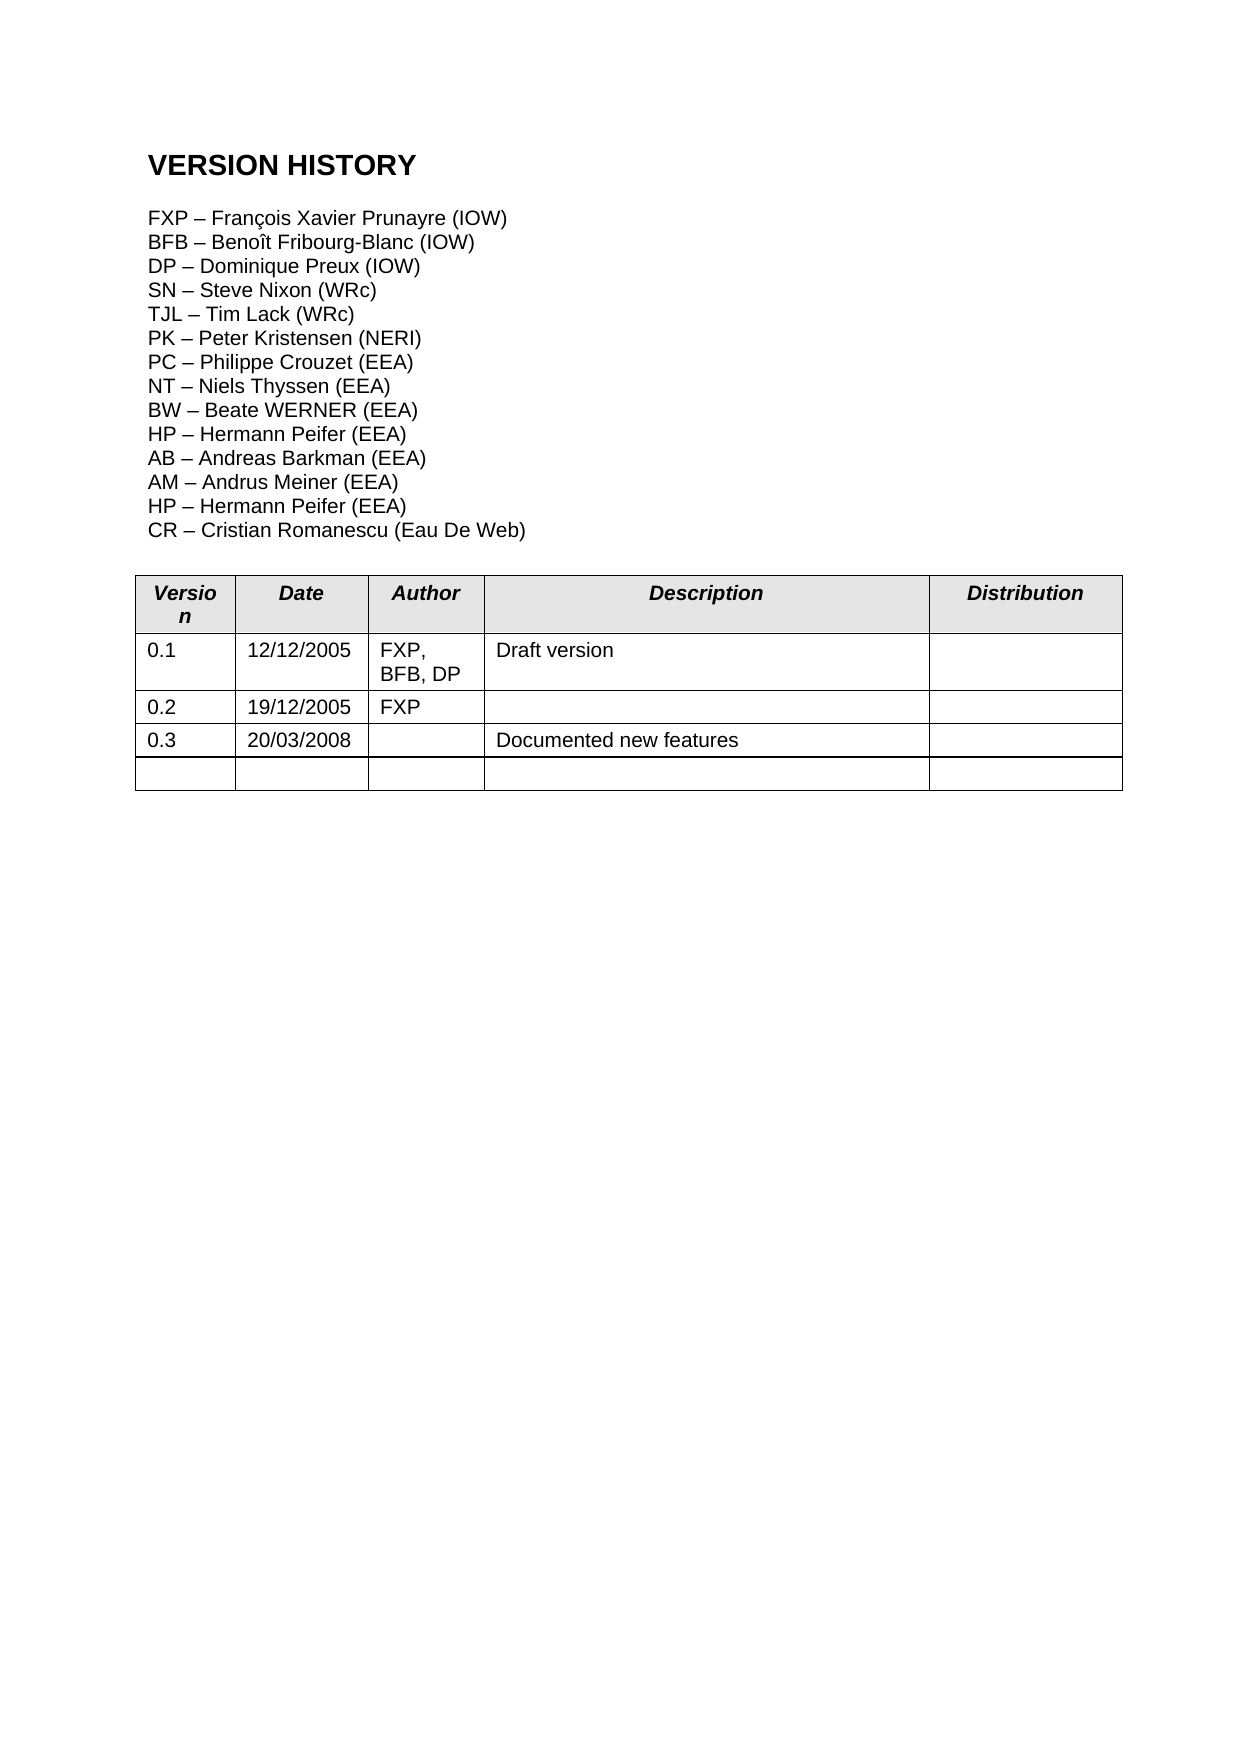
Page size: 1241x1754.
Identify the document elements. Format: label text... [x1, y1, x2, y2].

table_cell [930, 758, 1122, 790]
text TJL – Tim Lack (WRc) [148, 302, 1092, 326]
table_cell [236, 758, 368, 790]
table_cell [930, 634, 1122, 690]
table_cell [136, 758, 235, 790]
table_cell [930, 724, 1122, 756]
table_cell Draft version [485, 634, 929, 690]
table_cell [369, 724, 484, 756]
text Version History [148, 148, 1092, 181]
text PK – Peter Kristensen (NERI) [148, 326, 1092, 350]
table_cell [485, 691, 929, 723]
table_header Distribution [930, 576, 1122, 632]
text NT – Niels Thyssen (EEA) [148, 374, 1092, 398]
table_cell FXP, BFB, DP [369, 634, 484, 690]
table_cell 0.1 [136, 634, 235, 690]
text HP – Hermann Peifer (EEA) [148, 494, 1092, 518]
text SN – Steve Nixon (WRc) [148, 278, 1092, 302]
table_cell [485, 758, 929, 790]
text AM – Andrus Meiner (EEA) [148, 470, 1092, 494]
table_header Date [236, 576, 368, 632]
text BFB – Benoît Fribourg-Blanc (IOW) [148, 230, 1092, 254]
text FXP – François Xavier Prunayre (IOW) [148, 206, 1092, 230]
table_cell 19/12/2005 [236, 691, 368, 723]
table_cell FXP [369, 691, 484, 723]
table_header Author [369, 576, 484, 632]
text HP – Hermann Peifer (EEA) [148, 422, 1092, 446]
table_cell [369, 758, 484, 790]
text DP – Dominique Preux (IOW) [148, 254, 1092, 278]
table_cell 0.2 [136, 691, 235, 723]
text AB – Andreas Barkman (EEA) [148, 446, 1092, 470]
table_cell 12/12/2005 [236, 634, 368, 690]
text BW – Beate WERNER (EEA) [148, 398, 1092, 422]
table_cell 20/03/2008 [236, 724, 368, 756]
table_header Version [136, 576, 235, 632]
table_cell [930, 691, 1122, 723]
table_cell Documented new features [485, 724, 929, 756]
text CR – Cristian Romanescu (Eau De Web) [148, 518, 1092, 542]
table_header Description [485, 576, 929, 632]
table_cell 0.3 [136, 724, 235, 756]
text PC – Philippe Crouzet (EEA) [148, 350, 1092, 374]
